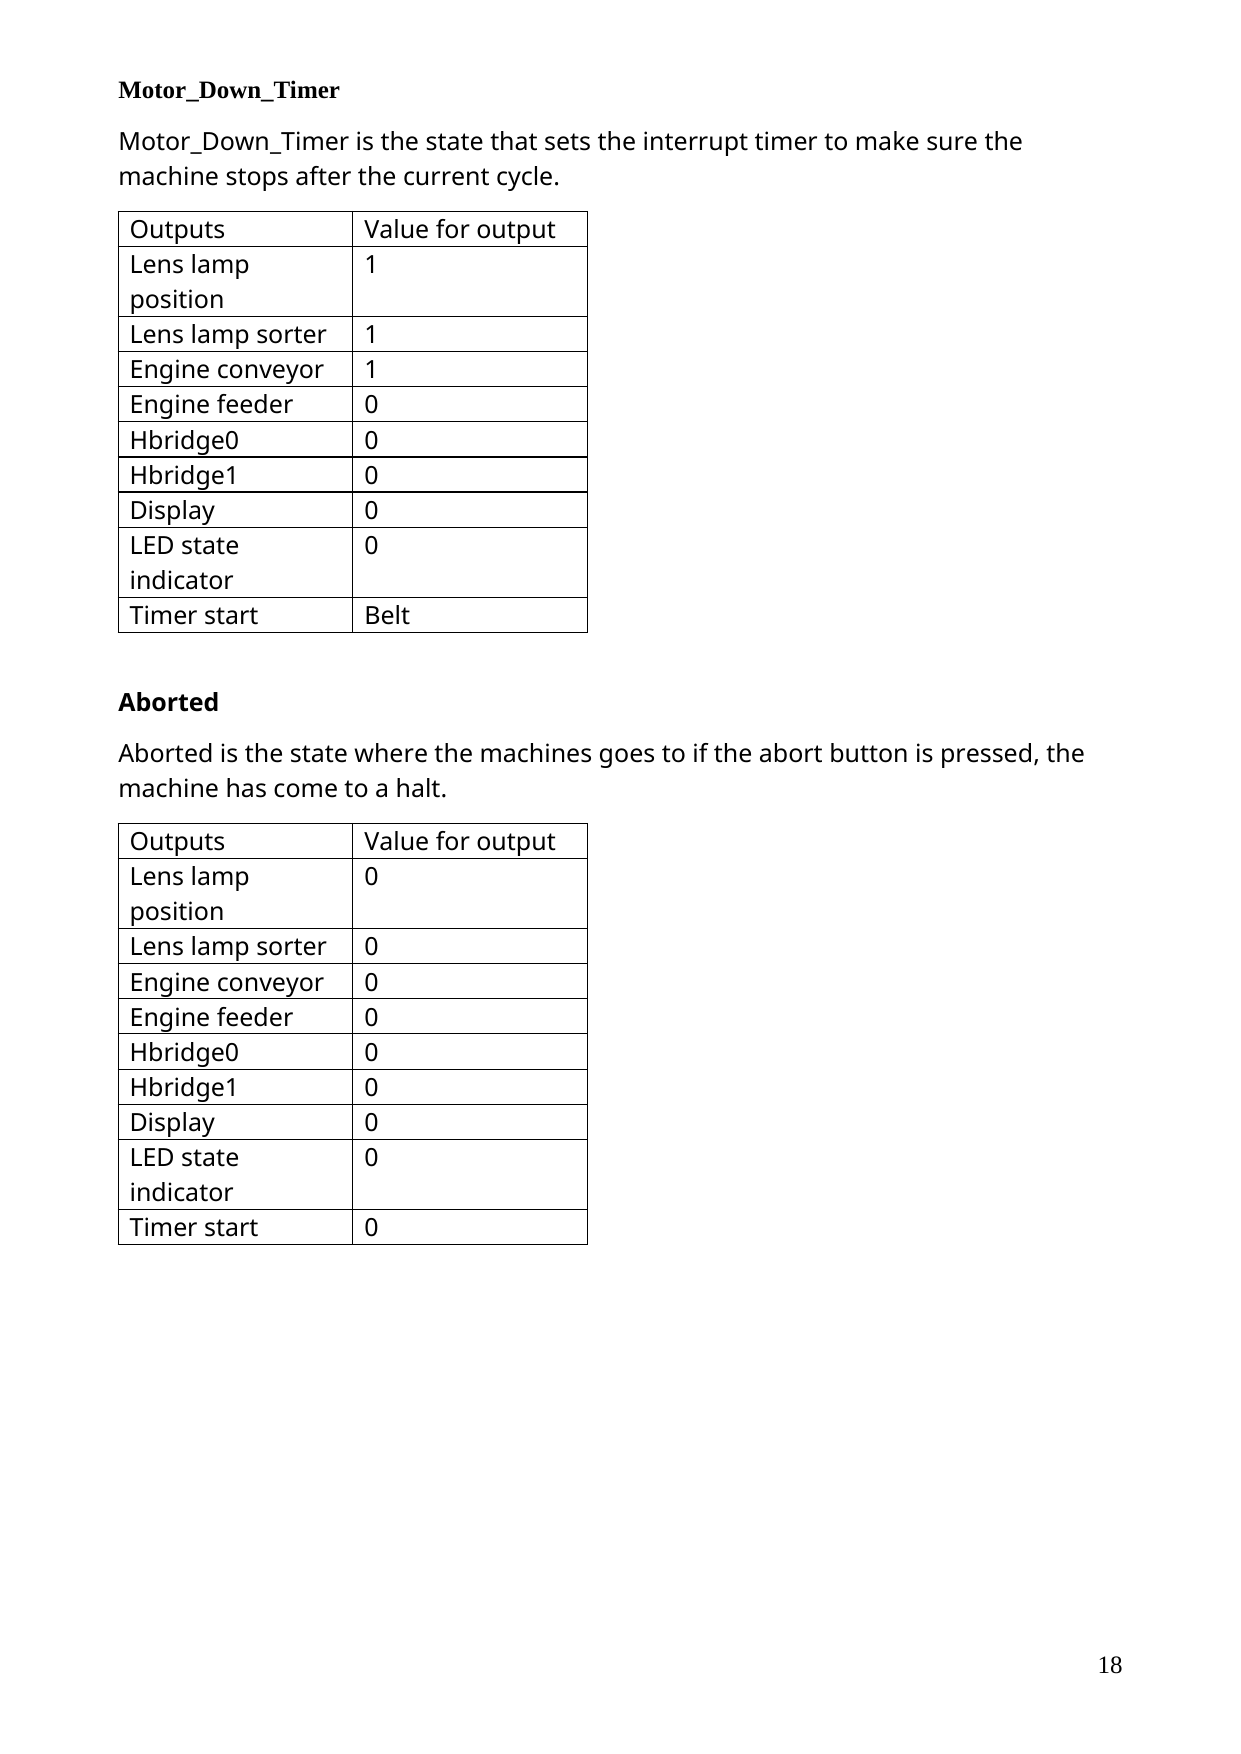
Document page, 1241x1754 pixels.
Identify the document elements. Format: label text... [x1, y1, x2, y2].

table_cell Lens lamp sorter [119, 317, 352, 351]
table_cell 0 [353, 929, 587, 963]
table_cell Engine feeder [119, 387, 352, 421]
table_cell Engine conveyor [119, 352, 352, 386]
table_cell 0 [353, 859, 587, 928]
table_cell Timer start [119, 598, 352, 632]
table_cell 0 [353, 493, 587, 527]
table_cell Hbridge0 [119, 1034, 352, 1068]
table_cell 0 [353, 964, 587, 998]
table_cell LED state indicator [119, 528, 352, 597]
table_cell Hbridge1 [119, 1070, 352, 1103]
table_cell 1 [353, 317, 587, 351]
table_cell Timer start [119, 1210, 352, 1244]
table_cell 0 [353, 1034, 587, 1068]
table_cell 0 [353, 387, 587, 421]
table_cell Display [119, 493, 352, 527]
table_cell 1 [353, 352, 587, 386]
table_cell 0 [353, 999, 587, 1033]
table_cell Hbridge1 [119, 458, 352, 491]
table_cell 0 [353, 528, 587, 597]
table_cell 0 [353, 458, 587, 491]
table_cell Engine conveyor [119, 964, 352, 998]
table_cell Engine feeder [119, 999, 352, 1033]
text Motor_Down_Timer [118, 75, 1122, 104]
text Aborted is the state where the machines goes to if the abort button is pressed, the machine has come to a halt. [118, 736, 1122, 805]
text Aborted [118, 684, 1122, 718]
table_header Value for output [353, 824, 587, 858]
table_header Outputs [119, 824, 352, 858]
table_cell 0 [353, 1105, 587, 1139]
table_cell Lens lamp position [119, 247, 352, 316]
text Motor_Down_Timer is the state that sets the interrupt timer to make sure the machine stops after the current cycle. [118, 124, 1122, 193]
table_cell 0 [353, 1070, 587, 1103]
table_header Outputs [119, 212, 352, 246]
table_cell LED state indicator [119, 1140, 352, 1209]
table_cell Lens lamp position [119, 859, 352, 928]
table_cell 0 [353, 1210, 587, 1244]
table_cell Belt [353, 598, 587, 632]
table_cell 0 [353, 422, 587, 456]
table_cell 1 [353, 247, 587, 316]
table_cell Lens lamp sorter [119, 929, 352, 963]
table_cell 0 [353, 1140, 587, 1209]
table_cell Display [119, 1105, 352, 1139]
table_cell Hbridge0 [119, 422, 352, 456]
table_header Value for output [353, 212, 587, 246]
